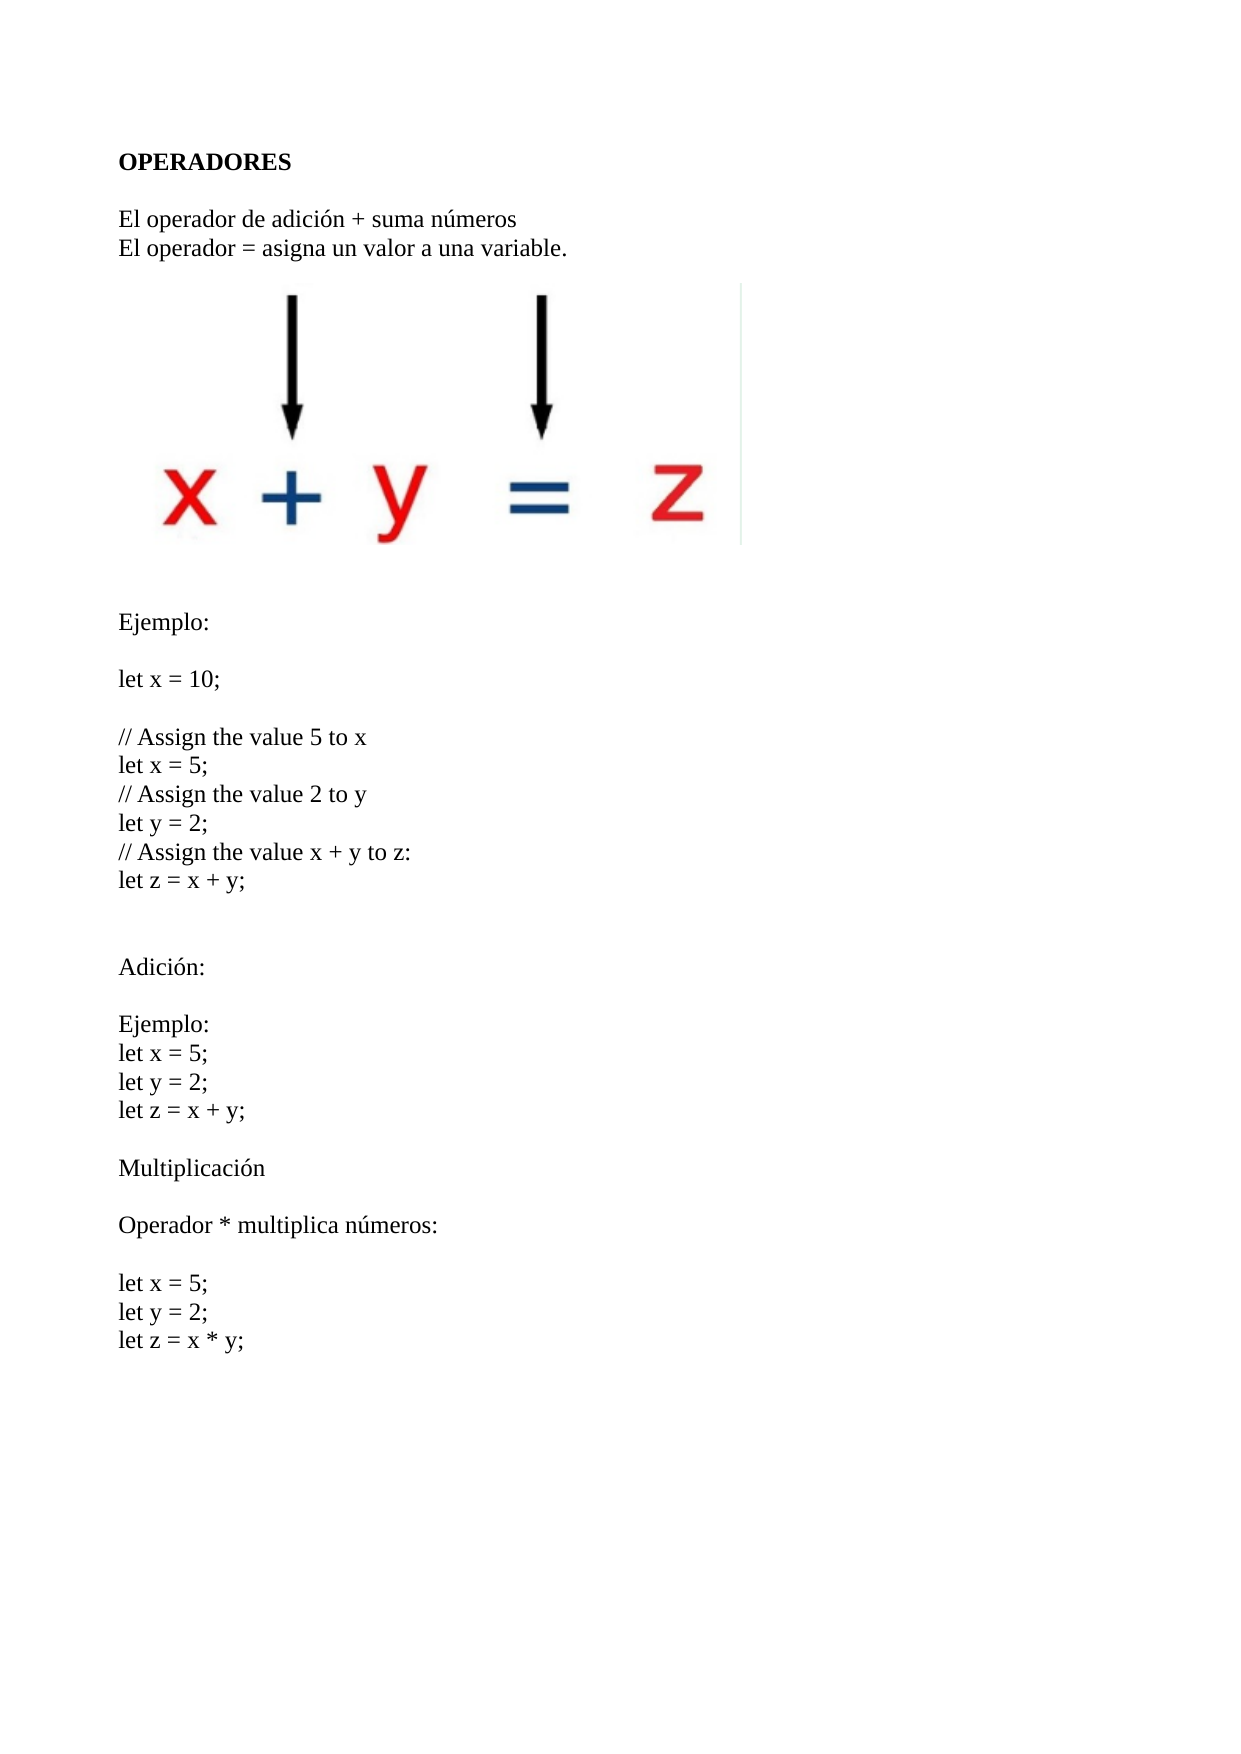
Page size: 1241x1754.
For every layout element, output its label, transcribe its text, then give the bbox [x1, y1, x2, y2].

text Ejemplo: [118, 1009, 1122, 1038]
text let x = 10; [118, 664, 1122, 693]
text Ejemplo: [118, 607, 1122, 636]
text let x = 5; let y = 2; let z = x * y; [118, 1268, 1122, 1354]
picture [115, 283, 742, 545]
text OPERADORES [118, 147, 1122, 176]
text // Assign the value 5 to x let x = 5; // Assign the value 2 to y let y = 2; // Assign the value x + y to z: let z = x + y; [118, 722, 1122, 894]
text Adición: [118, 952, 1122, 981]
text let x = 5; let y = 2; let z = x + y; Multiplicación Operador * multiplica números: [118, 1038, 1122, 1239]
text El operador de adición + suma números El operador = asigna un valor a una variable. [118, 204, 1122, 262]
